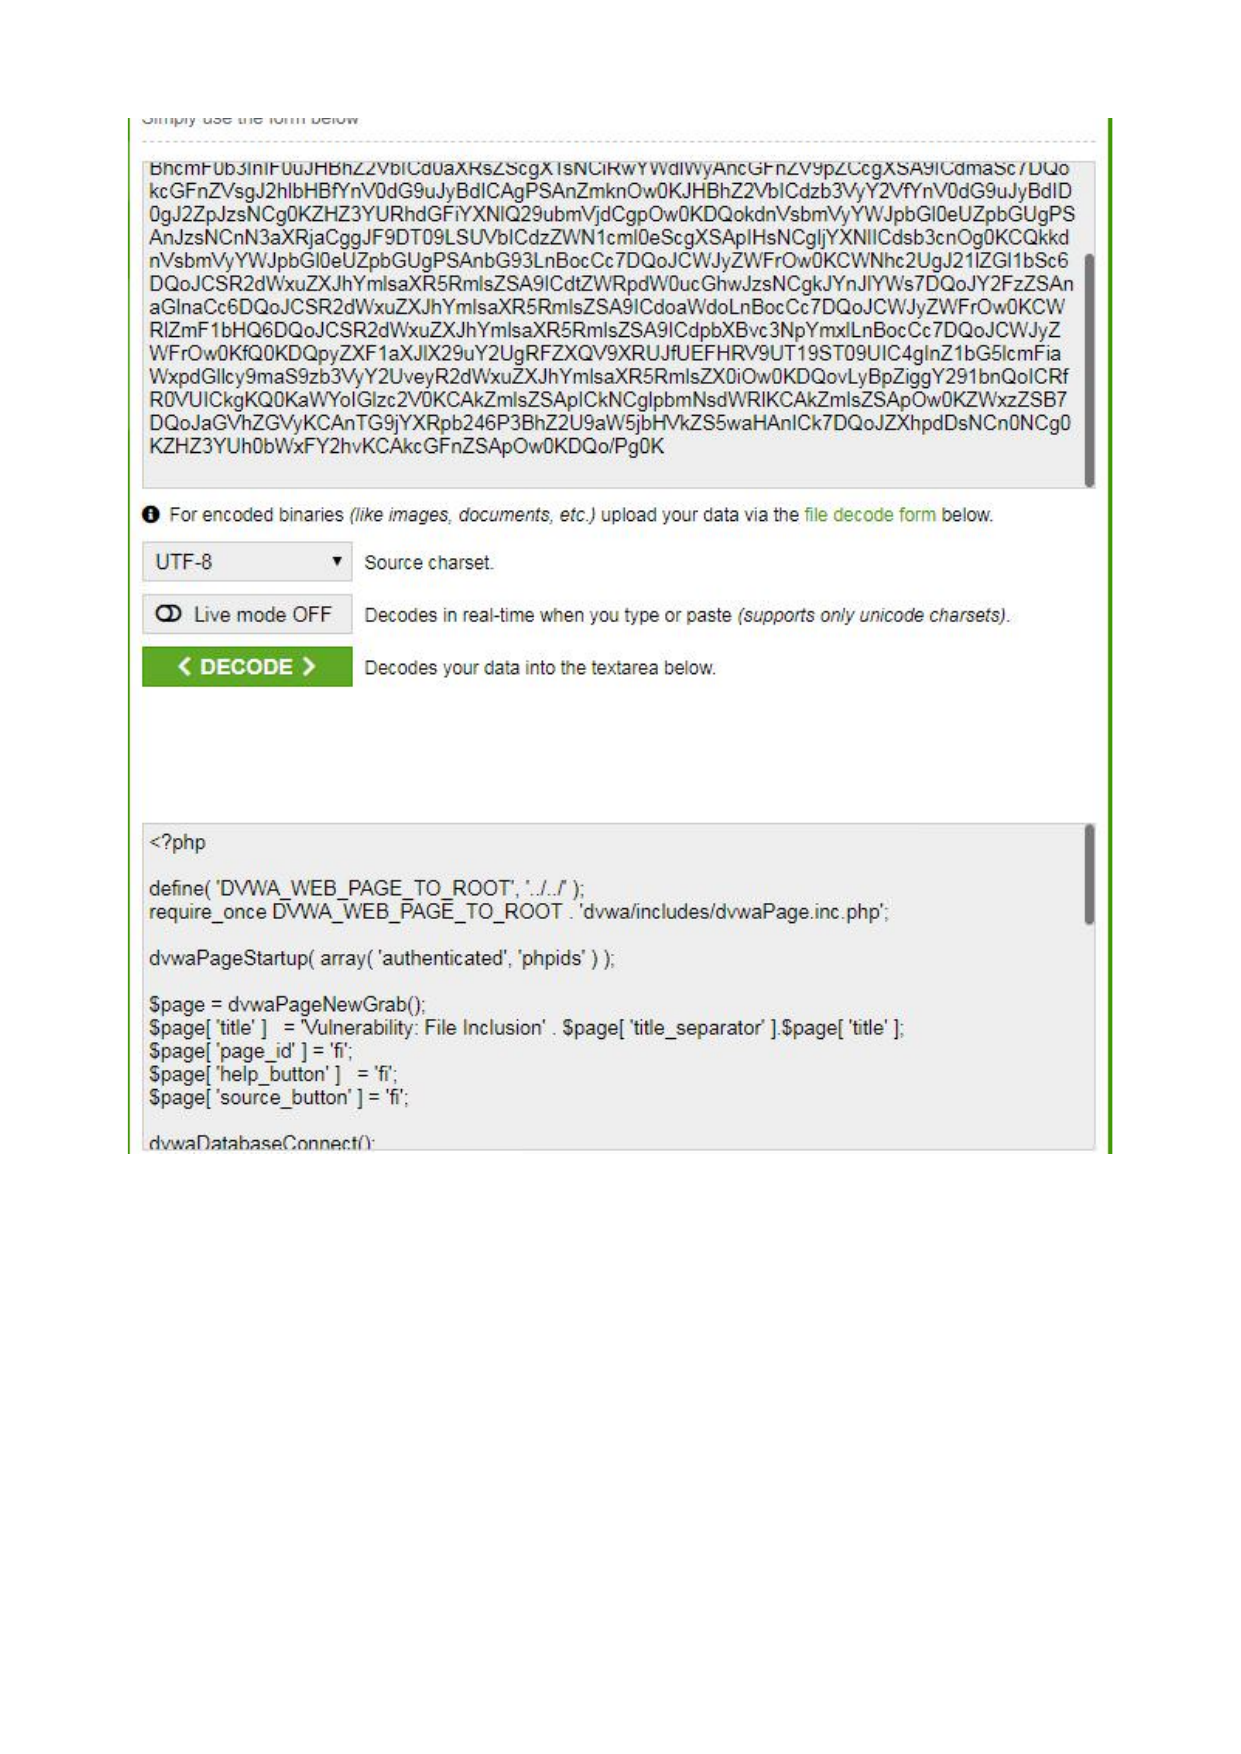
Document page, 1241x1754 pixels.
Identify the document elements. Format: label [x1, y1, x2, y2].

picture [127, 118, 1113, 1154]
